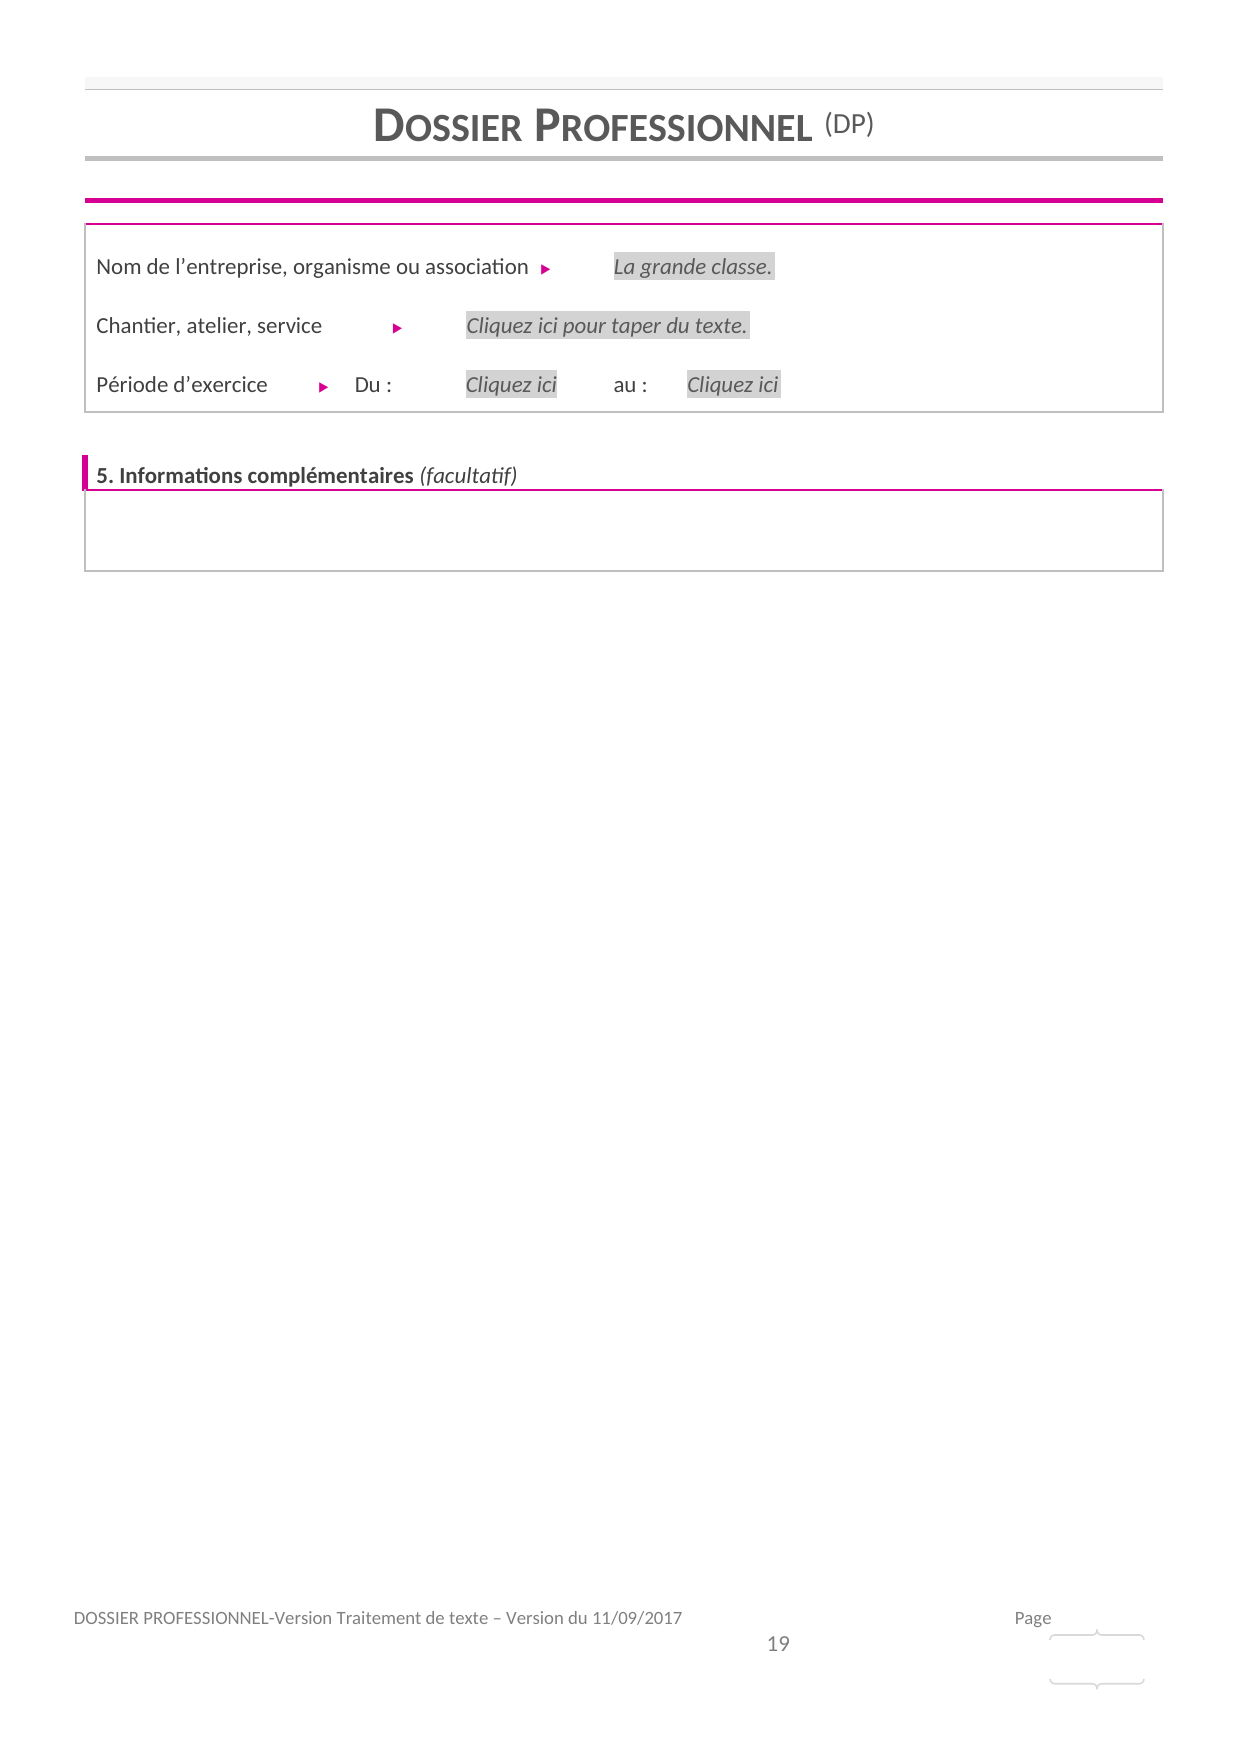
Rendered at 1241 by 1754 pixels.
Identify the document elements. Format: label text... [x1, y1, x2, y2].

table_cell [85, 434, 1104, 455]
table_cell [86, 491, 1162, 512]
table_cell [86, 513, 1162, 549]
table_cell [85, 413, 1104, 434]
table_cell [1104, 413, 1163, 434]
table_cell [1104, 434, 1163, 455]
table_cell [589, 225, 1162, 246]
table_cell Cliquez ici pour taper du texte. [455, 293, 1162, 352]
table_cell 5. Informations complémentaires (facultatif) [88, 455, 1104, 489]
table_cell [86, 549, 1162, 570]
table_cell [86, 225, 589, 246]
table_cell Nom de l’entreprise, organisme ou association  [86, 246, 589, 293]
table_cell La grande classe. [589, 246, 1162, 293]
table_cell Période d’exercice Du : Cliquez ici au : Cliquez ici [86, 352, 1162, 411]
table_cell [1104, 455, 1163, 489]
table_cell Chantier, atelier, service  [86, 293, 455, 352]
